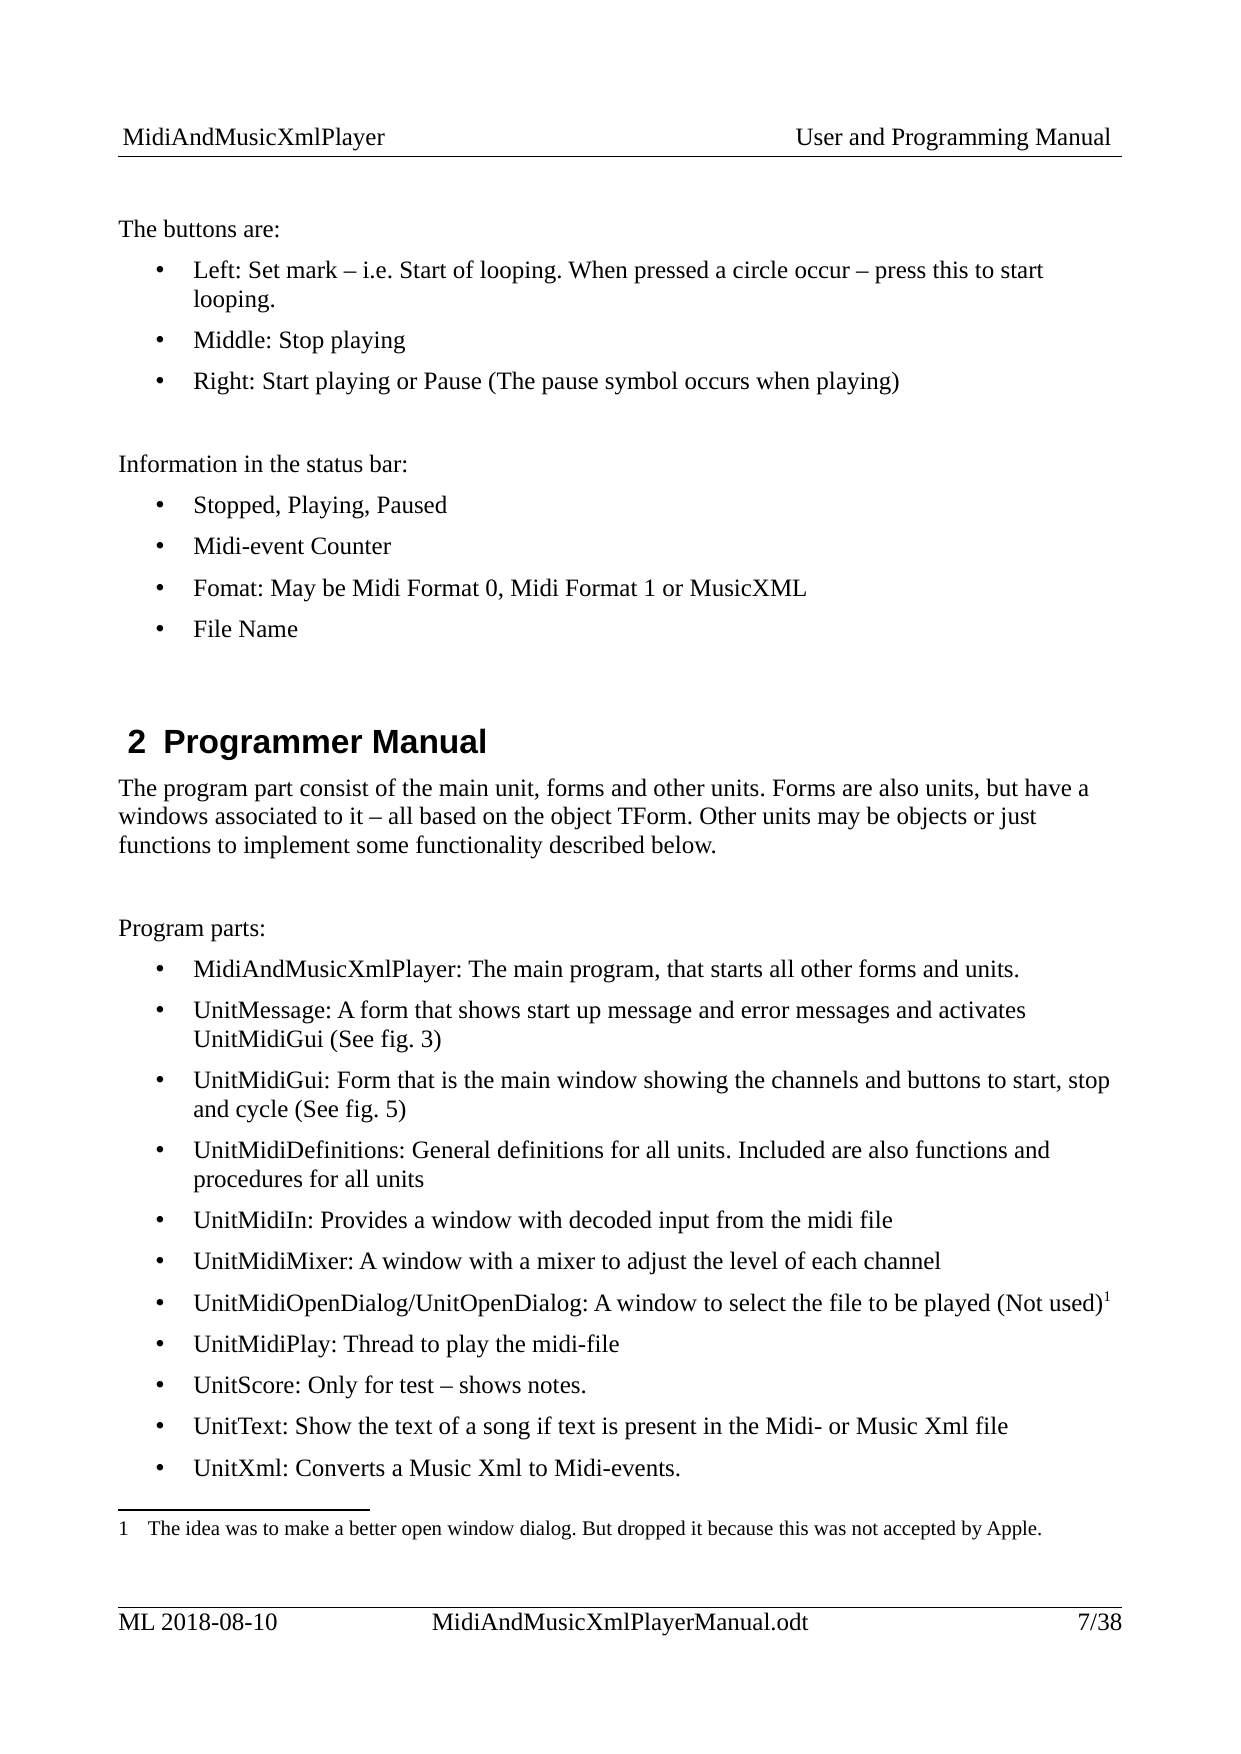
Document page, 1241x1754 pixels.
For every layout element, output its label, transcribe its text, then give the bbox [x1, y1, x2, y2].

list UnitMidiDefinitions: General definitions for all units. Included are also functions and procedures for all units [156, 1135, 1122, 1193]
list Middle: Stop playing [156, 325, 1122, 354]
list UnitScore: Only for test – shows notes. [156, 1370, 1122, 1399]
subtitle Programmer Manual [118, 721, 1122, 760]
list Midi-event Counter [156, 531, 1122, 560]
list Right: Start playing or Pause (The pause symbol occurs when playing) [156, 366, 1122, 395]
text Information in the status bar: [118, 449, 1122, 478]
list UnitMessage: A form that shows start up message and error messages and activates UnitMidiGui (See fig. 3) [156, 995, 1122, 1053]
list UnitMidiPlay: Thread to play the midi-file [156, 1329, 1122, 1358]
list UnitXml: Converts a Music Xml to Midi-events. [156, 1453, 1122, 1481]
list UnitMidiIn: Provides a window with decoded input from the midi file [156, 1205, 1122, 1234]
list Left: Set mark – i.e. Start of looping. When pressed a circle occur – press this to start looping. [156, 255, 1122, 313]
list Stopped, Playing, Paused [156, 490, 1122, 519]
list Fomat: May be Midi Format 0, Midi Format 1 or MusicXML [156, 573, 1122, 601]
list UnitMidiOpenDialog/UnitOpenDialog: A window to select the file to be played (Not used) [156, 1288, 1122, 1316]
list UnitText: Show the text of a song if text is present in the Midi- or Music Xml file [156, 1411, 1122, 1440]
list The idea was to make a better open window dialog. But dropped it because this was not accepted by Apple. [118, 1516, 1122, 1540]
list UnitMidiGui: Form that is the main window showing the channels and buttons to start, stop and cycle (See fig. 5) [156, 1065, 1122, 1123]
text The program part consist of the main unit, forms and other units. Forms are also units, but have a windows associated to it – all based on the object TForm. Other units may be objects or just functions to implement some functionality described below. [118, 773, 1122, 859]
list File Name [156, 614, 1122, 643]
text Program parts: [118, 913, 1122, 941]
list UnitMidiMixer: A window with a mixer to adjust the level of each channel [156, 1246, 1122, 1275]
list MidiAndMusicXmlPlayer: The main program, that starts all other forms and units. [156, 954, 1122, 983]
text The buttons are: [118, 214, 1122, 243]
